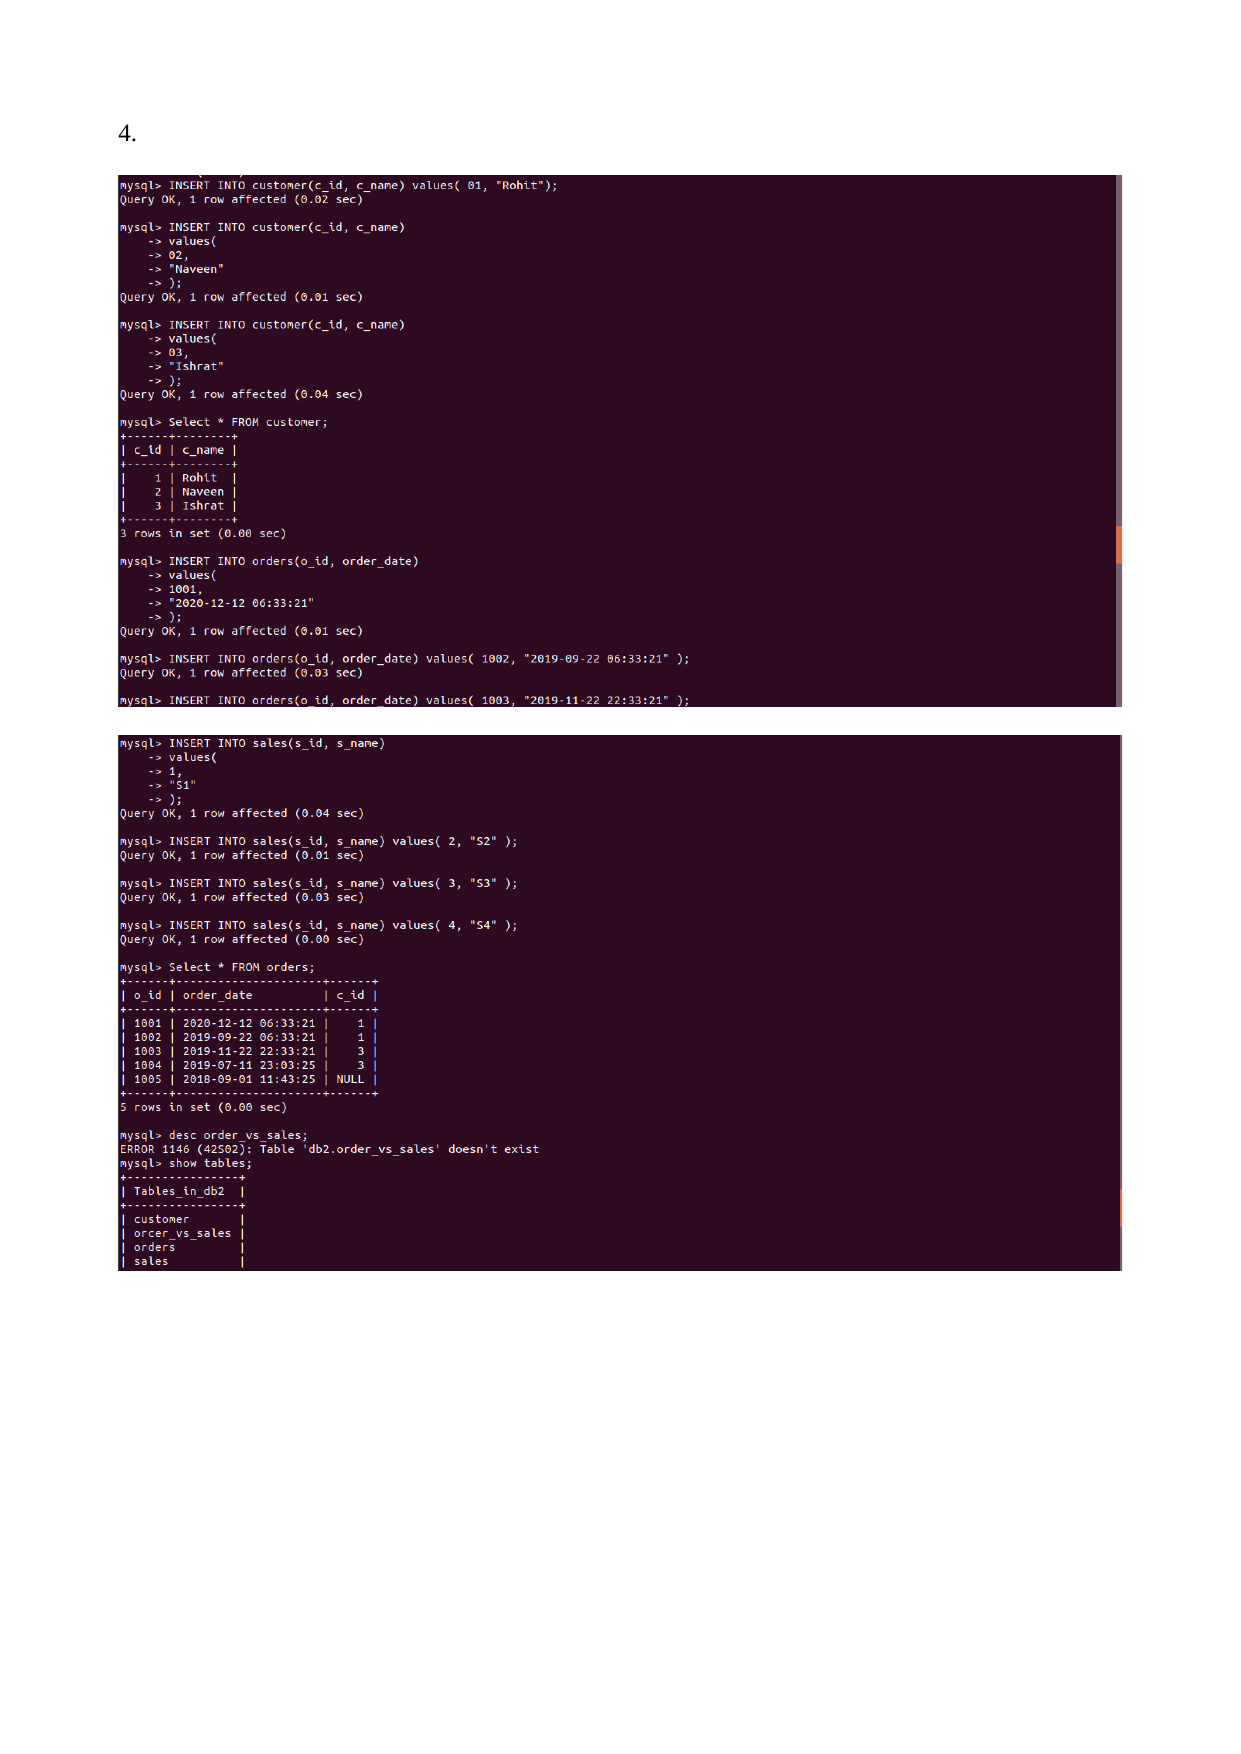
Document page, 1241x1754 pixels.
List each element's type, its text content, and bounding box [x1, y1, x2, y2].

text 4. [118, 118, 1122, 147]
picture [118, 735, 1123, 1271]
picture [118, 175, 1123, 707]
